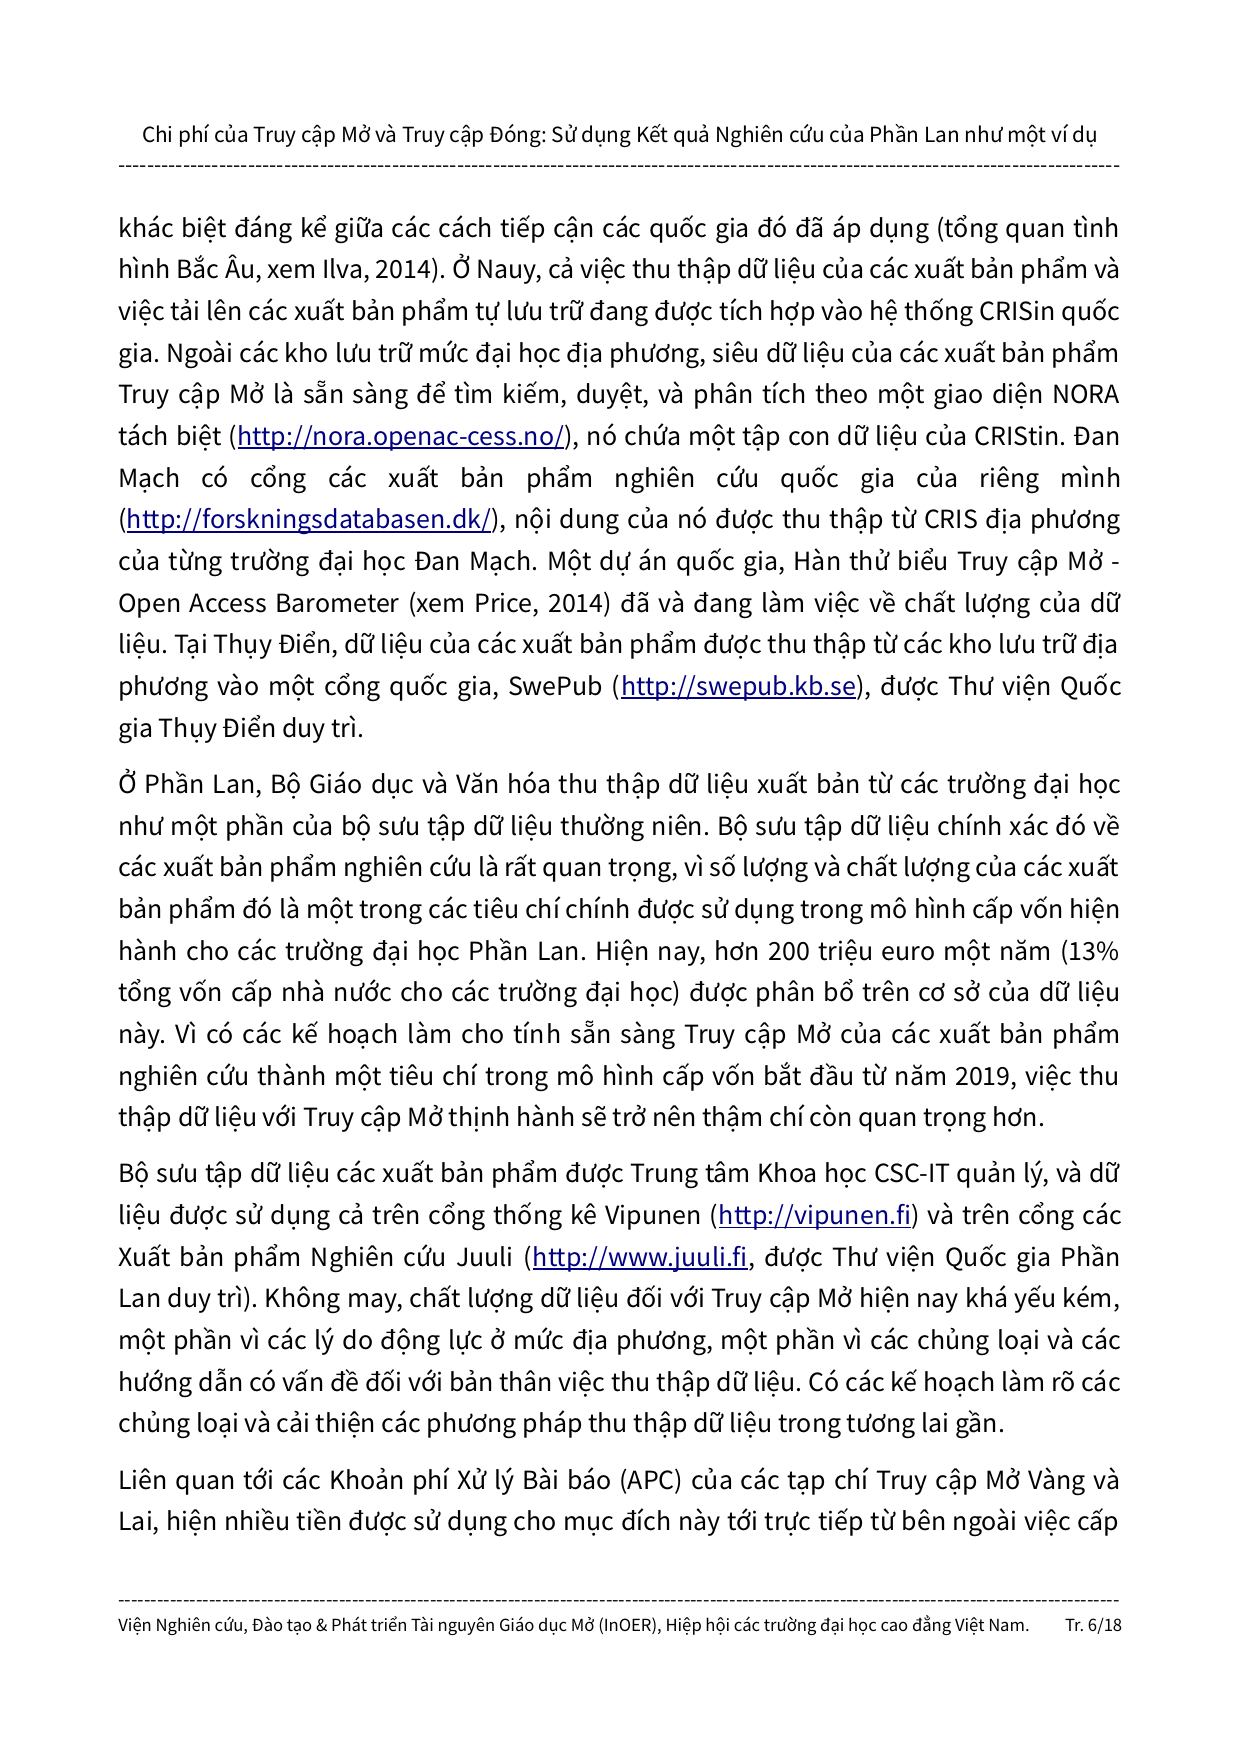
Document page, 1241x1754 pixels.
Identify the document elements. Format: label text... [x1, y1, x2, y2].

text khác biệt đáng kể giữa các cách tiếp cận các quốc gia đó đã áp dụng (tổng quan tình hình Bắc Âu, xem Ilva, 2014). Ở Nauy, cả việc thu thập dữ liệu của các xuất bản phẩm và việc tải lên các xuất bản phẩm tự lưu trữ đang được tích hợp vào hệ thống CRISin quốc gia. Ngoài các kho lưu trữ mức đại học địa phương, siêu dữ liệu của các xuất bản phẩm Truy cập Mở là sẵn sàng để tìm kiếm, duyệt, và phân tích theo một giao diện NORA tách biệt (http://nora.openac-cess.no/), nó chứa một tập con dữ liệu của CRIStin. Đan Mạch có cổng các xuất bản phẩm nghiên cứu quốc gia của riêng mình (http://forskningsdatabasen.dk/), nội dung của nó được thu thập từ CRIS địa phương của từng trường đại học Đan Mạch. Một dự án quốc gia, Hàn thử biểu Truy cập Mở - Open Access Barometer (xem Price, 2014) đã và đang làm việc về chất lượng của dữ liệu. Tại Thụy Điển, dữ liệu của các xuất bản phẩm được thu thập từ các kho lưu trữ địa phương vào một cổng quốc gia, SwePub (http://swepub.kb.se), được Thư viện Quốc gia Thụy Điển duy trì. [118, 208, 1122, 744]
text Liên quan tới các Khoản phí Xử lý Bài báo (APC) của các tạp chí Truy cập Mở Vàng và Lai, hiện nhiều tiền được sử dụng cho mục đích này tới trực tiếp từ bên ngoài việc cấp [118, 1460, 1122, 1538]
text Bộ sưu tập dữ liệu các xuất bản phẩm được Trung tâm Khoa học CSC-IT quản lý, và dữ liệu được sử dụng cả trên cổng thống kê Vipunen (http://vipunen.fi) và trên cổng các Xuất bản phẩm Nghiên cứu Juuli (http://www.juuli.fi, được Thư viện Quốc gia Phần Lan duy trì). Không may, chất lượng dữ liệu đối với Truy cập Mở hiện nay khá yếu kém, một phần vì các lý do động lực ở mức địa phương, một phần vì các chủng loại và các hướng dẫn có vấn đề đối với bản thân việc thu thập dữ liệu. Có các kế hoạch làm rõ các chủng loại và cải thiện các phương pháp thu thập dữ liệu trong tương lai gần. [118, 1154, 1122, 1440]
text Ở Phần Lan, Bộ Giáo dục và Văn hóa thu thập dữ liệu xuất bản từ các trường đại học như một phần của bộ sưu tập dữ liệu thường niên. Bộ sưu tập dữ liệu chính xác đó về các xuất bản phẩm nghiên cứu là rất quan trọng, vì số lượng và chất lượng của các xuất bản phẩm đó là một trong các tiêu chí chính được sử dụng trong mô hình cấp vốn hiện hành cho các trường đại học Phần Lan. Hiện nay, hơn 200 triệu euro một năm (13% tổng vốn cấp nhà nước cho các trường đại học) được phân bổ trên cơ sở của dữ liệu này. Vì có các kế hoạch làm cho tính sẵn sàng Truy cập Mở của các xuất bản phẩm nghiên cứu thành một tiêu chí trong mô hình cấp vốn bắt đầu từ năm 2019, việc thu thập dữ liệu với Truy cập Mở thịnh hành sẽ trở nên thậm chí còn quan trọng hơn. [118, 764, 1122, 1134]
